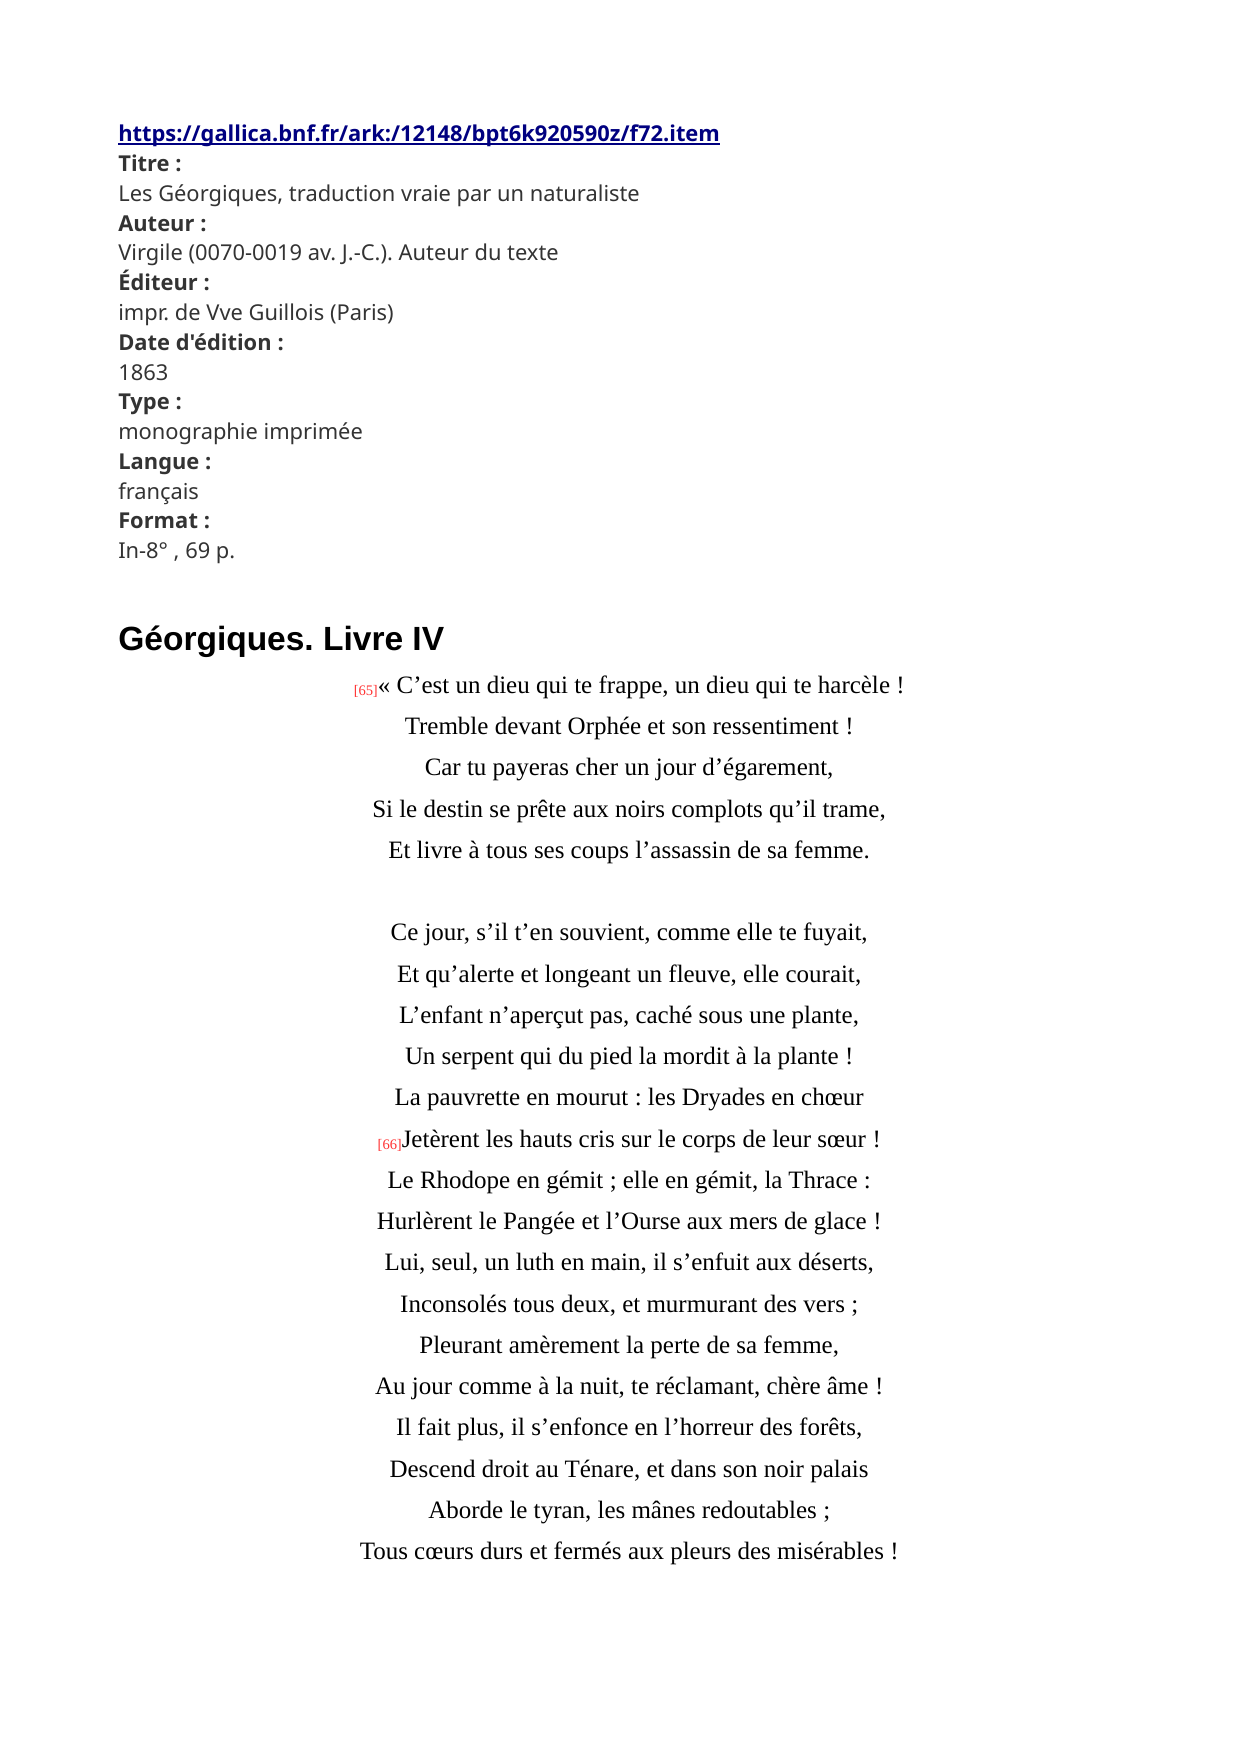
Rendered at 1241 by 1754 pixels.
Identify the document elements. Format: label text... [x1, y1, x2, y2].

text La pauvrette en mourut : les Dryades en chœur [118, 1082, 1122, 1111]
text Et livre à tous ses coups l’assassin de sa femme. [118, 835, 1122, 864]
text Ce jour, s’il t’en souvient, comme elle te fuyait, [118, 917, 1122, 946]
subtitle Éditeur : [118, 267, 1122, 297]
text Hurlèrent le Pangée et l’Ourse aux mers de glace ! [118, 1206, 1122, 1235]
text Car tu payeras cher un jour d’égarement, [118, 752, 1122, 781]
text Tremble devant Orphée et son ressentiment ! [118, 711, 1122, 740]
list impr. de Vve Guillois (Paris) [118, 297, 1122, 327]
list In-8° , 69 p. [118, 535, 1122, 565]
text Lui, seul, un luth en main, il s’enfuit aux déserts, [118, 1247, 1122, 1276]
subtitle Géorgiques. Livre IV [118, 619, 1122, 657]
list Les Géorgiques, traduction vraie par un naturaliste [118, 178, 1122, 207]
subtitle Type : [118, 386, 1122, 416]
text Si le destin se prête aux noirs complots qu’il trame, [118, 794, 1122, 822]
subtitle Titre : [118, 148, 1122, 178]
subtitle Langue : [118, 446, 1122, 476]
text Inconsolés tous deux, et murmurant des vers ; [118, 1289, 1122, 1317]
text [65]« C’est un dieu qui te frappe, un dieu qui te harcèle ! [118, 670, 1122, 699]
subtitle Format : [118, 505, 1122, 535]
list Virgile (0070-0019 av. J.-C.). Auteur du texte [118, 237, 1122, 267]
text Pleurant amèrement la perte de sa femme, [118, 1330, 1122, 1359]
text Il fait plus, il s’enfonce en l’horreur des forêts, [118, 1412, 1122, 1441]
text L’enfant n’aperçut pas, caché sous une plante, [118, 1000, 1122, 1029]
text Aborde le tyran, les mânes redoutables ; [118, 1495, 1122, 1524]
text Le Rhodope en gémit ; elle en gémit, la Thrace : [118, 1165, 1122, 1194]
text Un serpent qui du pied la mordit à la plante ! [118, 1041, 1122, 1070]
list français [118, 476, 1122, 505]
text Descend droit au Ténare, et dans son noir palais [118, 1454, 1122, 1482]
subtitle Date d'édition : [118, 327, 1122, 356]
subtitle Auteur : [118, 207, 1122, 237]
list 1863 [118, 356, 1122, 386]
text Et qu’alerte et longeant un fleuve, elle courait, [118, 959, 1122, 987]
text [66]Jetèrent les hauts cris sur le corps de leur sœur ! [118, 1124, 1122, 1152]
list https://gallica.bnf.fr/ark:/12148/bpt6k920590z/f72.item [118, 118, 1122, 148]
list monographie imprimée [118, 416, 1122, 446]
text Tous cœurs durs et fermés aux pleurs des misérables ! [118, 1536, 1122, 1565]
text Au jour comme à la nuit, te réclamant, chère âme ! [118, 1371, 1122, 1400]
